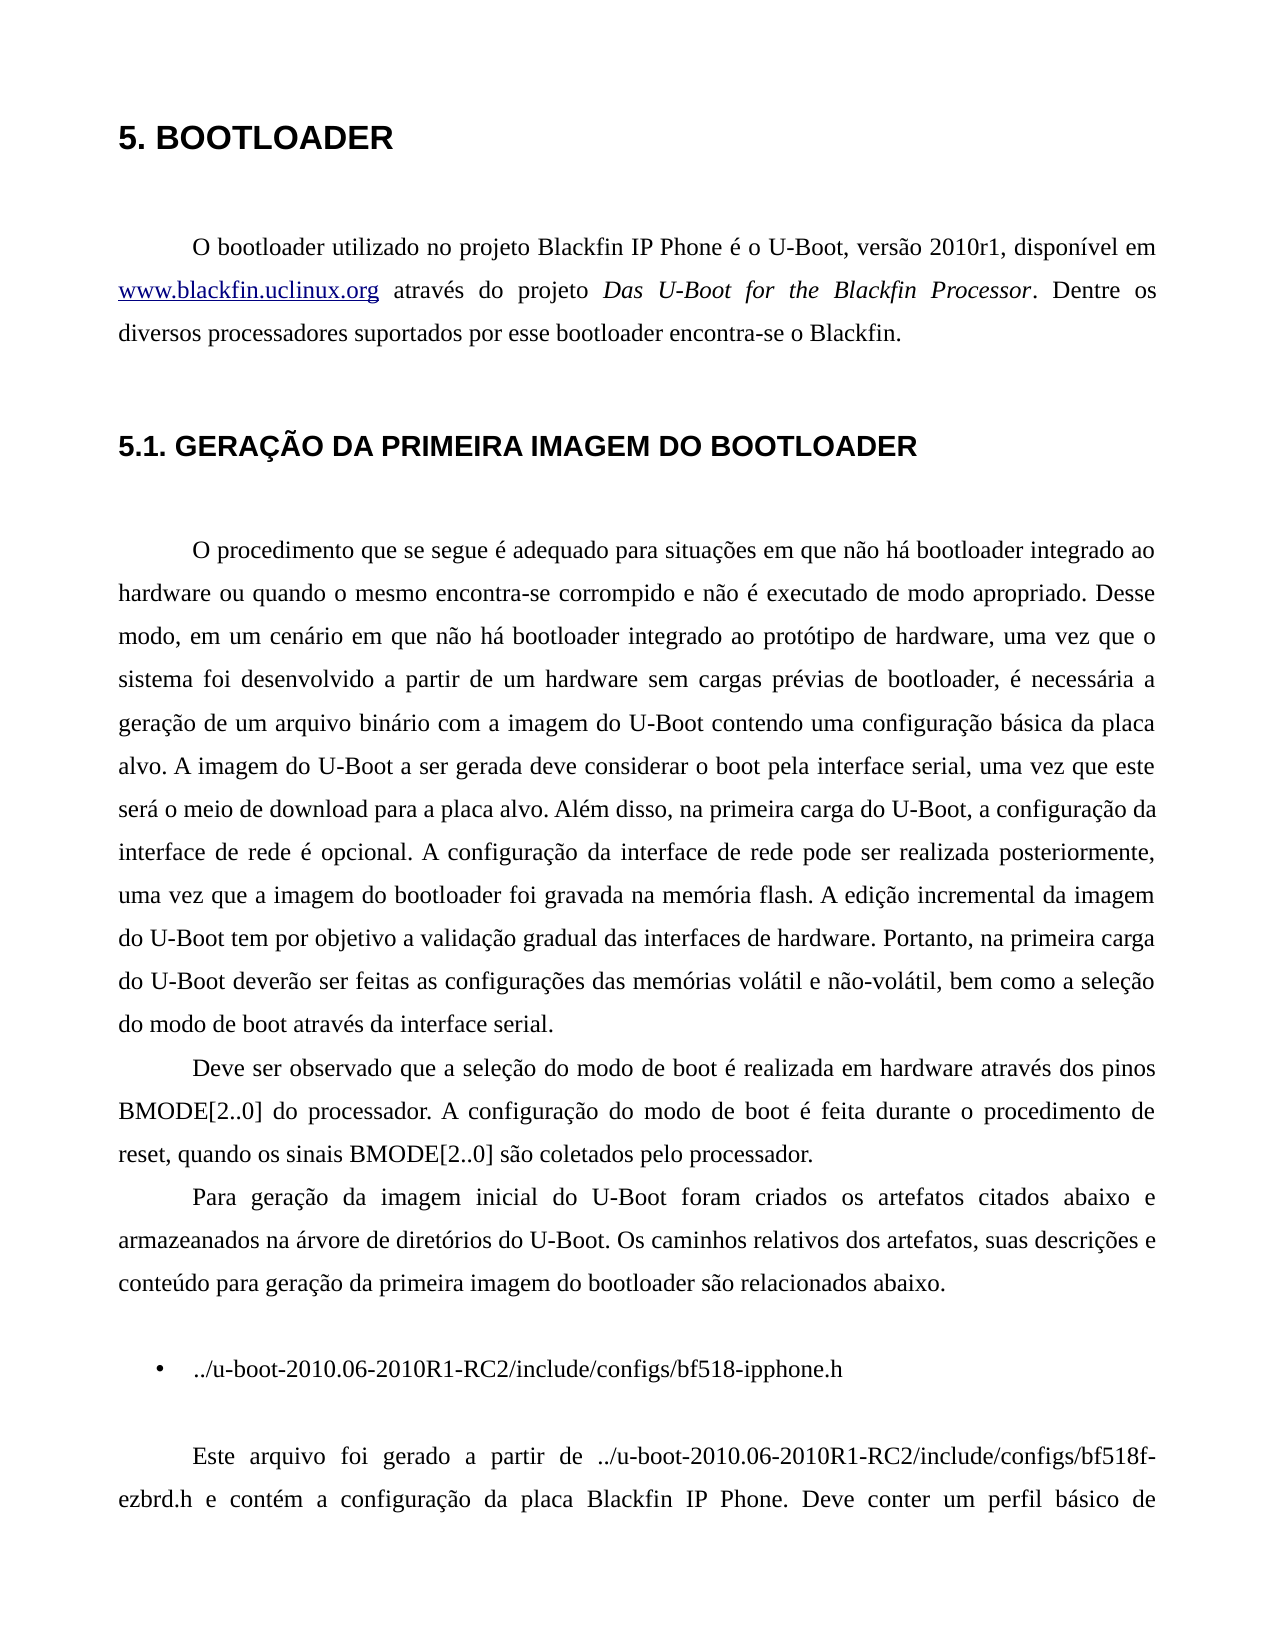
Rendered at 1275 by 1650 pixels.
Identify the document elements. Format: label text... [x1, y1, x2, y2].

subtitle 5.1. GERAÇÃO DA PRIMEIRA IMAGEM DO BOOTLOADER [118, 429, 1157, 463]
text O procedimento que se segue é adequado para situações em que não há bootloader integrado ao hardware ou quando o mesmo encontra-se corrompido e não é executado de modo apropriado. Desse modo, em um cenário em que não há bootloader integrado ao protótipo de hardware, uma vez que o sistema foi desenvolvido a partir de um hardware sem cargas prévias de bootloader, é necessária a geração de um arquivo binário com a imagem do U-Boot contendo uma configuração básica da placa alvo. A imagem do U-Boot a ser gerada deve considerar o boot pela interface serial, uma vez que este será o meio de download para a placa alvo. Além disso, na primeira carga do U-Boot, a configuração da interface de rede é opcional. A configuração da interface de rede pode ser realizada posteriormente, uma vez que a imagem do bootloader foi gravada na memória flash. A edição incremental da imagem do U-Boot tem por objetivo a validação gradual das interfaces de hardware. Portanto, na primeira carga do U-Boot deverão ser feitas as configurações das memórias volátil e não-volátil, bem como a seleção do modo de boot através da interface serial. [118, 535, 1157, 1038]
text Deve ser observado que a seleção do modo de boot é realizada em hardware através dos pinos BMODE[2..0] do processador. A configuração do modo de boot é feita durante o procedimento de reset, quando os sinais BMODE[2..0] são coletados pelo processador. [118, 1053, 1157, 1168]
text Este arquivo foi gerado a partir de ../u-boot-2010.06-2010R1-RC2/include/configs/bf518f-ezbrd.h e contém a configuração da placa Blackfin IP Phone. Deve conter um perfil básico de [118, 1441, 1157, 1513]
text O bootloader utilizado no projeto Blackfin IP Phone é o U-Boot, versão 2010r1, disponível em www.blackfin.uclinux.org através do projeto Das U-Boot for the Blackfin Processor. Dentre os diversos processadores suportados por esse bootloader encontra-se o Blackfin. [118, 232, 1157, 347]
text Para geração da imagem inicial do U-Boot foram criados os artefatos citados abaixo e armazeanados na árvore de diretórios do U-Boot. Os caminhos relativos dos artefatos, suas descrições e conteúdo para geração da primeira imagem do bootloader são relacionados abaixo. [118, 1182, 1157, 1297]
list ../u-boot-2010.06-2010R1-RC2/include/configs/bf518-ipphone.h [156, 1354, 1157, 1383]
subtitle 5. BOOTLOADER [118, 118, 1157, 157]
